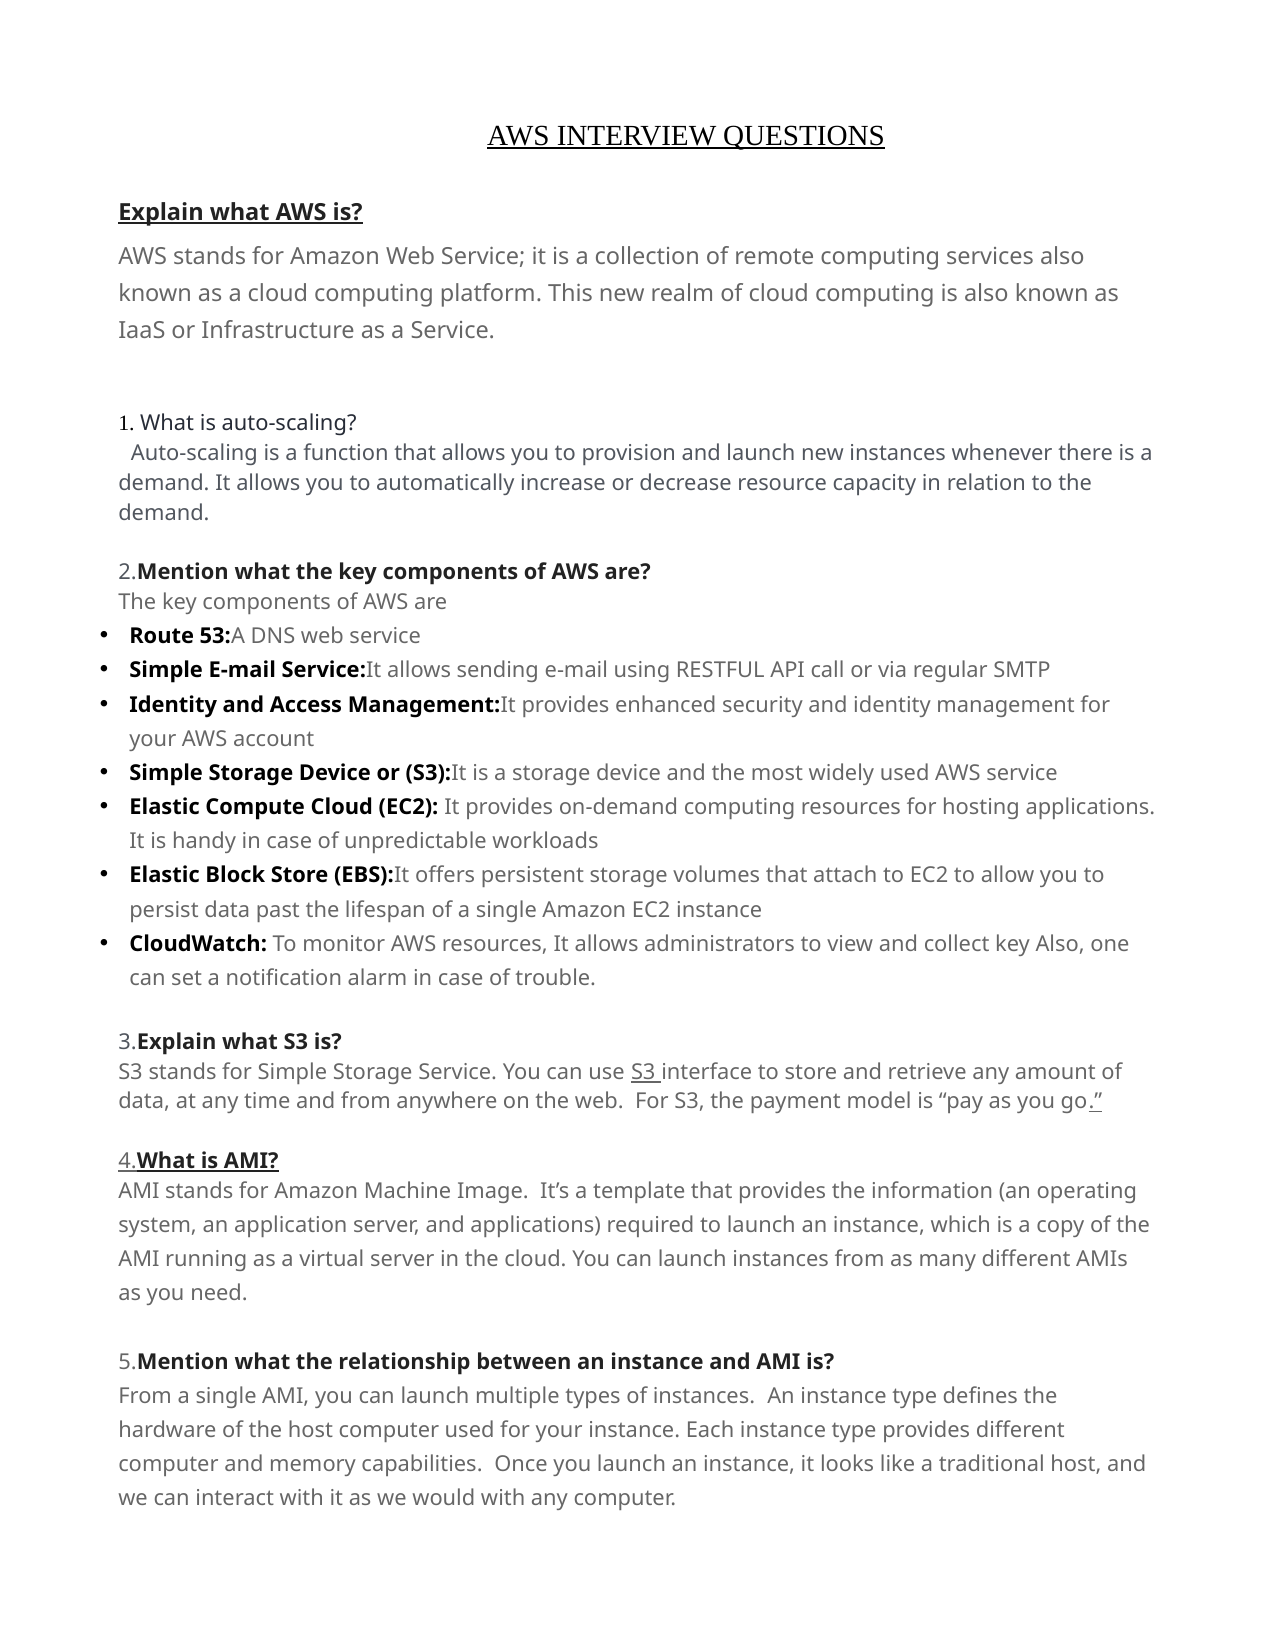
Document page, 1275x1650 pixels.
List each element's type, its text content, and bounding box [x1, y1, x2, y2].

text Auto-scaling is a function that allows you to provision and launch new instances whenever there is a demand. It allows you to automatically increase or decrease resource capacity in relation to the demand. [118, 437, 1157, 526]
text AWS stands for Amazon Web Service; it is a collection of remote computing services also known as a cloud computing platform. This new realm of cloud computing is also known as IaaS or Infrastructure as a Service. [118, 239, 1157, 345]
list Simple E-mail Service:It allows sending e-mail using RESTFUL API call or via regular SMTP [118, 654, 1157, 684]
text AWS INTERVIEW QUESTIONS [118, 118, 1157, 152]
text 2.Mention what the key components of AWS are? [118, 556, 1157, 586]
text AMI stands for Amazon Machine Image. It’s a template that provides the information (an operating system, an application server, and applications) required to launch an instance, which is a copy of the AMI running as a virtual server in the cloud. You can launch instances from as many different AMIs as you need. [118, 1175, 1157, 1307]
text 1. What is auto-scaling? [118, 407, 1157, 437]
subtitle Explain what AWS is? [118, 195, 1157, 227]
text The key components of AWS are [118, 586, 1157, 616]
list Elastic Block Store (EBS):It offers persistent storage volumes that attach to EC2 to allow you to persist data past the lifespan of a single Amazon EC2 instance [118, 859, 1157, 923]
list Elastic Compute Cloud (EC2): It provides on-demand computing resources for hosting applications. It is handy in case of unpredictable workloads [118, 791, 1157, 855]
text 5.Mention what the relationship between an instance and AMI is? [118, 1346, 1157, 1375]
text S3 stands for Simple Storage Service. You can use S3 interface to store and retrieve any amount of data, at any time and from anywhere on the web. For S3, the payment model is “pay as you go.” [118, 1056, 1157, 1115]
text 4.What is AMI? [118, 1145, 1157, 1175]
list Identity and Access Management:It provides enhanced security and identity management for your AWS account [118, 688, 1157, 752]
list Route 53:A DNS web service [118, 620, 1157, 650]
list Simple Storage Device or (S3):It is a storage device and the most widely used AWS service [118, 757, 1157, 787]
text From a single AMI, you can launch multiple types of instances. An instance type defines the hardware of the host computer used for your instance. Each instance type provides different computer and memory capabilities. Once you launch an instance, it looks like a traditional host, and we can interact with it as we would with any computer. [118, 1380, 1157, 1512]
text 3.Explain what S3 is? [118, 1026, 1157, 1056]
list CloudWatch: To monitor AWS resources, It allows administrators to view and collect key Also, one can set a notification alarm in case of trouble. [118, 928, 1157, 992]
